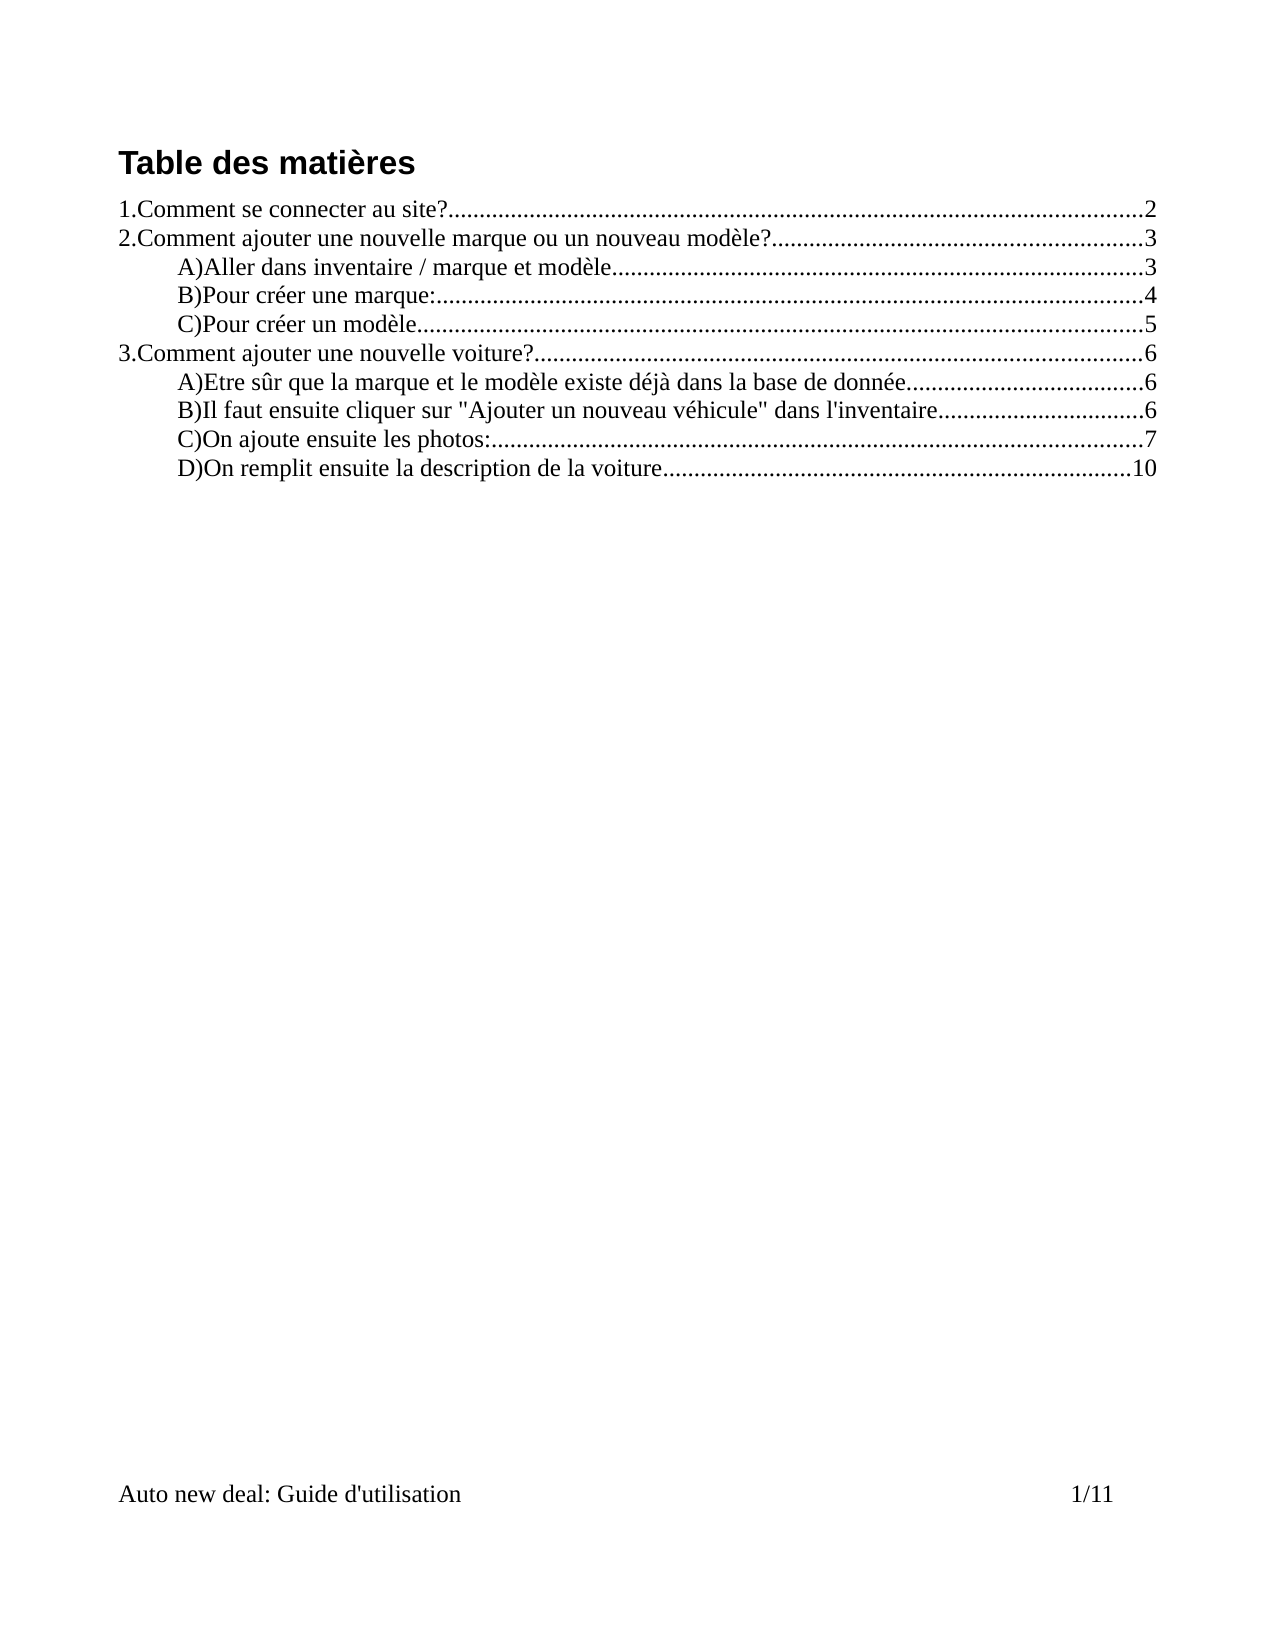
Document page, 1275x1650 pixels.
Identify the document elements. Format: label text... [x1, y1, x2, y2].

text 3.Comment ajouter une nouvelle voiture? 6 [118, 338, 1157, 367]
text C)On ajoute ensuite les photos: 7 [177, 424, 1157, 453]
text B)Il faut ensuite cliquer sur "Ajouter un nouveau véhicule" dans l'inventaire 6 [177, 395, 1157, 424]
text B)Pour créer une marque: 4 [177, 280, 1157, 309]
text D)On remplit ensuite la description de la voiture 10 [177, 453, 1157, 482]
text A)Etre sûr que la marque et le modèle existe déjà dans la base de donnée. 6 [177, 367, 1157, 395]
subtitle Table des matières [118, 143, 1157, 182]
text C)Pour créer un modèle 5 [177, 309, 1157, 338]
text A)Aller dans inventaire / marque et modèle 3 [177, 252, 1157, 280]
text 2.Comment ajouter une nouvelle marque ou un nouveau modèle? 3 [118, 223, 1157, 252]
text 1.Comment se connecter au site? 2 [118, 194, 1157, 223]
